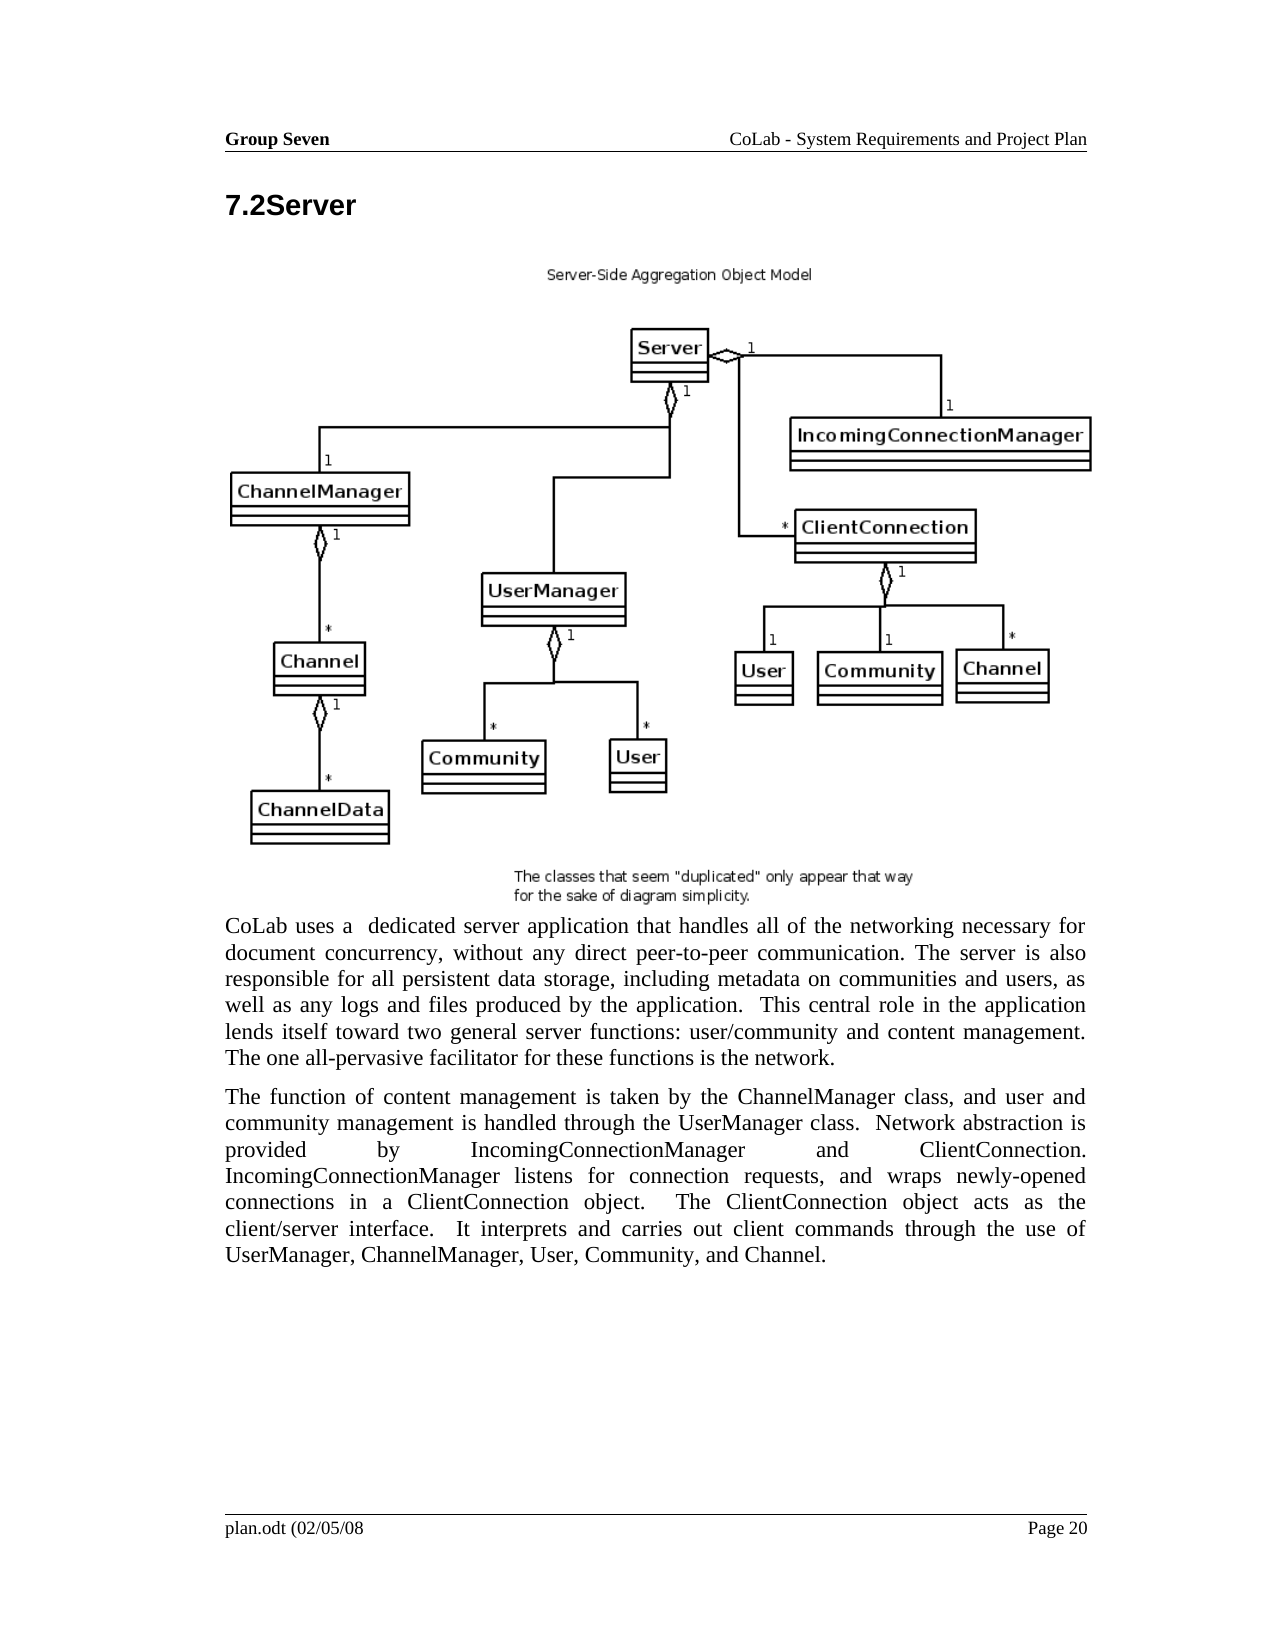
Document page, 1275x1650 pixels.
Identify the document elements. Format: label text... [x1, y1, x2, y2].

picture [230, 267, 1093, 913]
text The function of content management is taken by the ChannelManager class, and user and community management is handled through the UserManager class. Network abstraction is provided by IncomingConnectionManager and ClientConnection. IncomingConnectionManager listens for connection requests, and wraps newly-opened connections in a ClientConnection object. The ClientConnection object acts as the client/server interface. It interprets and carries out client commands through the use of UserManager, ChannelManager, User, Community, and Channel. [225, 1083, 1087, 1267]
text CoLab uses a dedicated server application that handles all of the networking necessary for document concurrency, without any direct peer-to-peer communication. The server is also responsible for all persistent data storage, including metadata on communities and users, as well as any logs and files produced by the application. This central role in the application lends itself toward two general server functions: user/community and content management. The one all-pervasive facilitator for these functions is the network. [225, 272, 1087, 1070]
subtitle Server [225, 187, 1087, 221]
